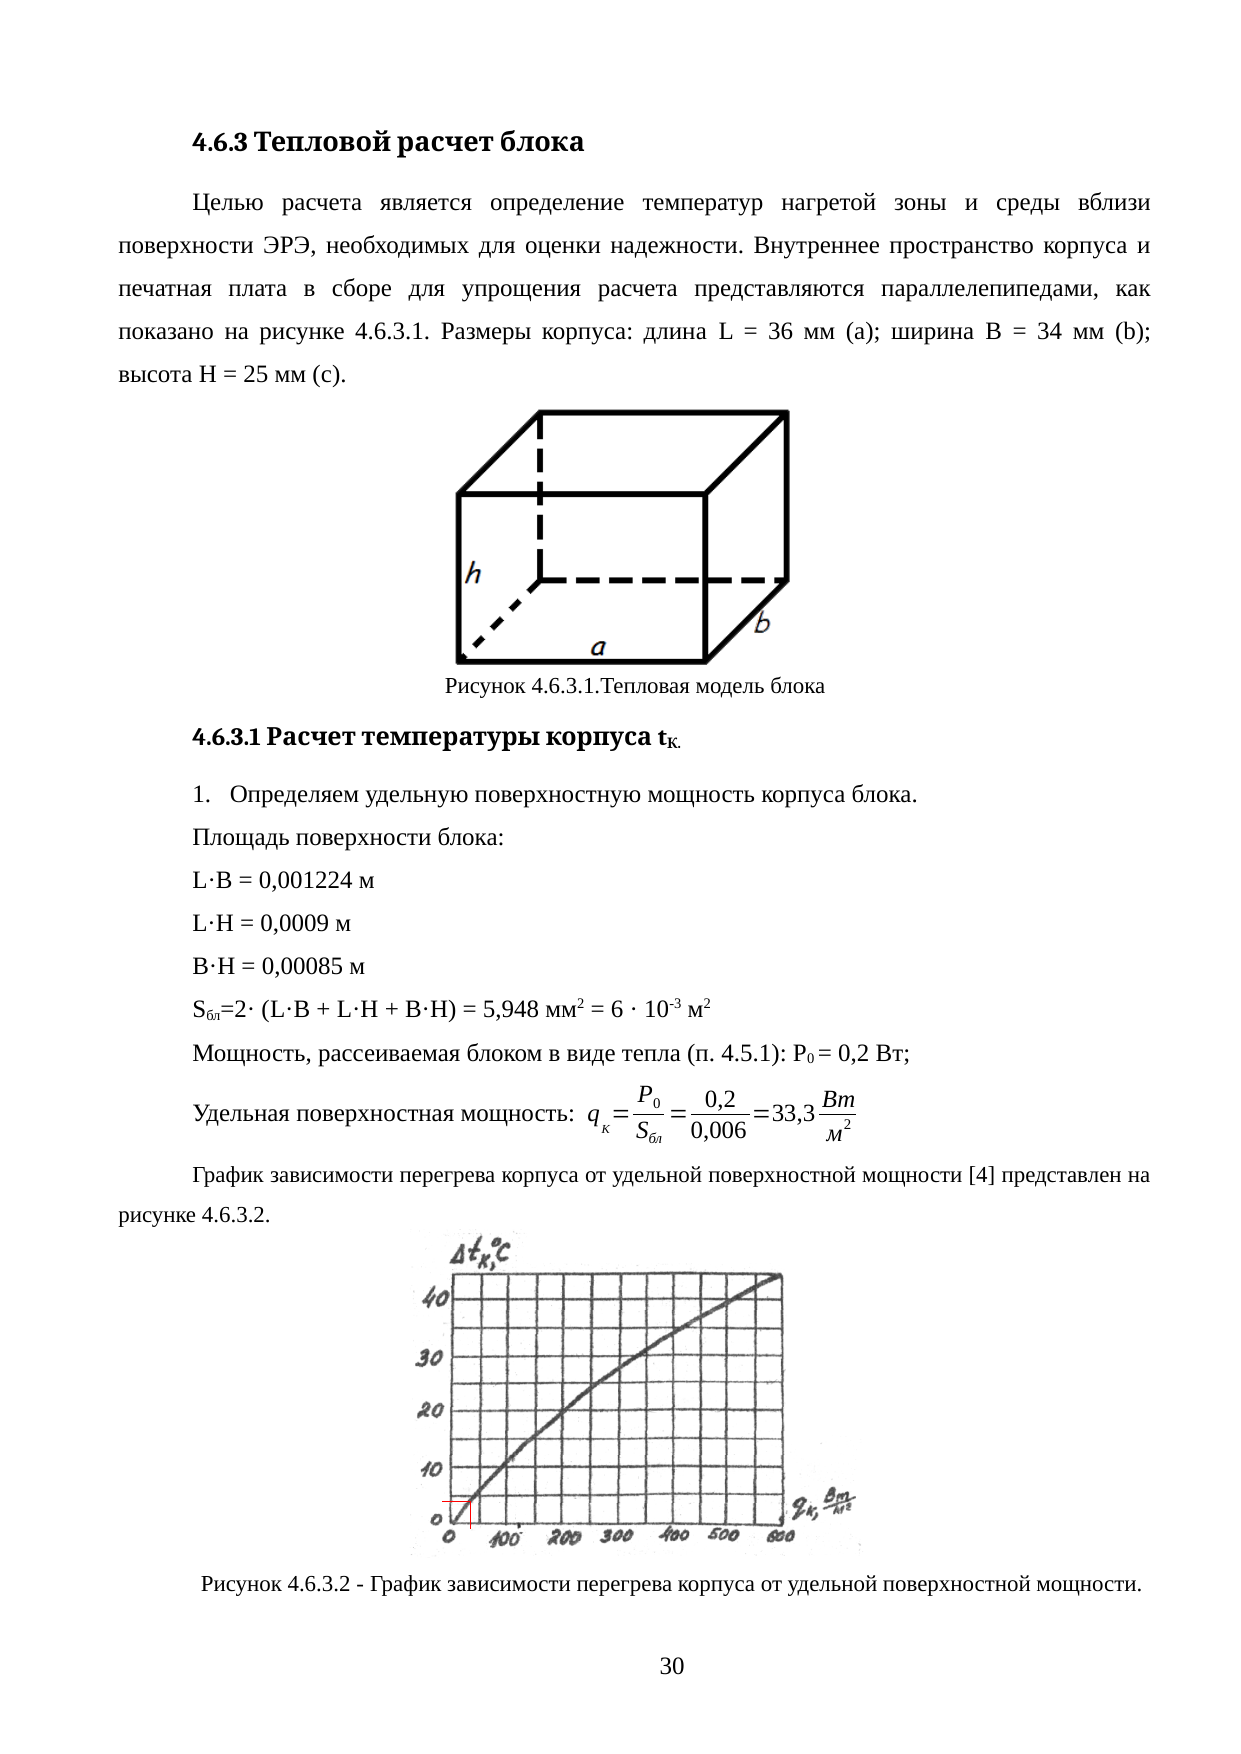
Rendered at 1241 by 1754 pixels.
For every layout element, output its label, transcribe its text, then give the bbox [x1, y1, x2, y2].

text График зависимости перегрева корпуса от удельной поверхностной мощности [4] представлен на рисунке 4.6.3.2. [118, 1162, 1152, 1227]
text Рисунок 4.6.3.2 - График зависимости перегрева корпуса от удельной поверхностной мощности. [118, 1241, 1152, 1597]
picture [409, 1229, 866, 1558]
text 4.6.3.1 Расчет температуры корпуса tК. [118, 723, 1152, 752]
text Площадь поверхности блока: [118, 822, 1152, 851]
text B·H = 0,00085 м [118, 951, 1152, 980]
text Рисунок 4.6.3.1.Тепловая модель блока [118, 402, 1152, 698]
text Целью расчета является определение температур нагретой зоны и среды вблизи поверхности ЭРЭ, необходимых для оценки надежности. Внутреннее пространство корпуса и печатная плата в сборе для упрощения расчета представляются параллелепипедами, как показано на рисунке 4.6.3.1. Размеры корпуса: длина L = 36 мм (a); ширина B = 34 мм (b); высота H = 25 мм (c). [118, 187, 1152, 388]
text Мощность, рассеиваемая блоком в виде тепла (п. 4.5.1): Р0 = 0,2 Вт; [118, 1038, 1152, 1066]
text L·H = 0,0009 м [118, 908, 1152, 937]
list Определяем удельную поверхностную мощность корпуса блока. [192, 779, 1152, 808]
picture [451, 406, 798, 672]
text Sбл=2· (L·B + L·H + B·H) = 5,948 мм2 = 6 · 10-3 м2 [118, 994, 1152, 1023]
text L·B = 0,001224 м [118, 865, 1152, 894]
subtitle 4.6.3 Тепловой расчет блока [118, 127, 1152, 159]
text Удельная поверхностная мощность: [118, 1081, 1152, 1147]
